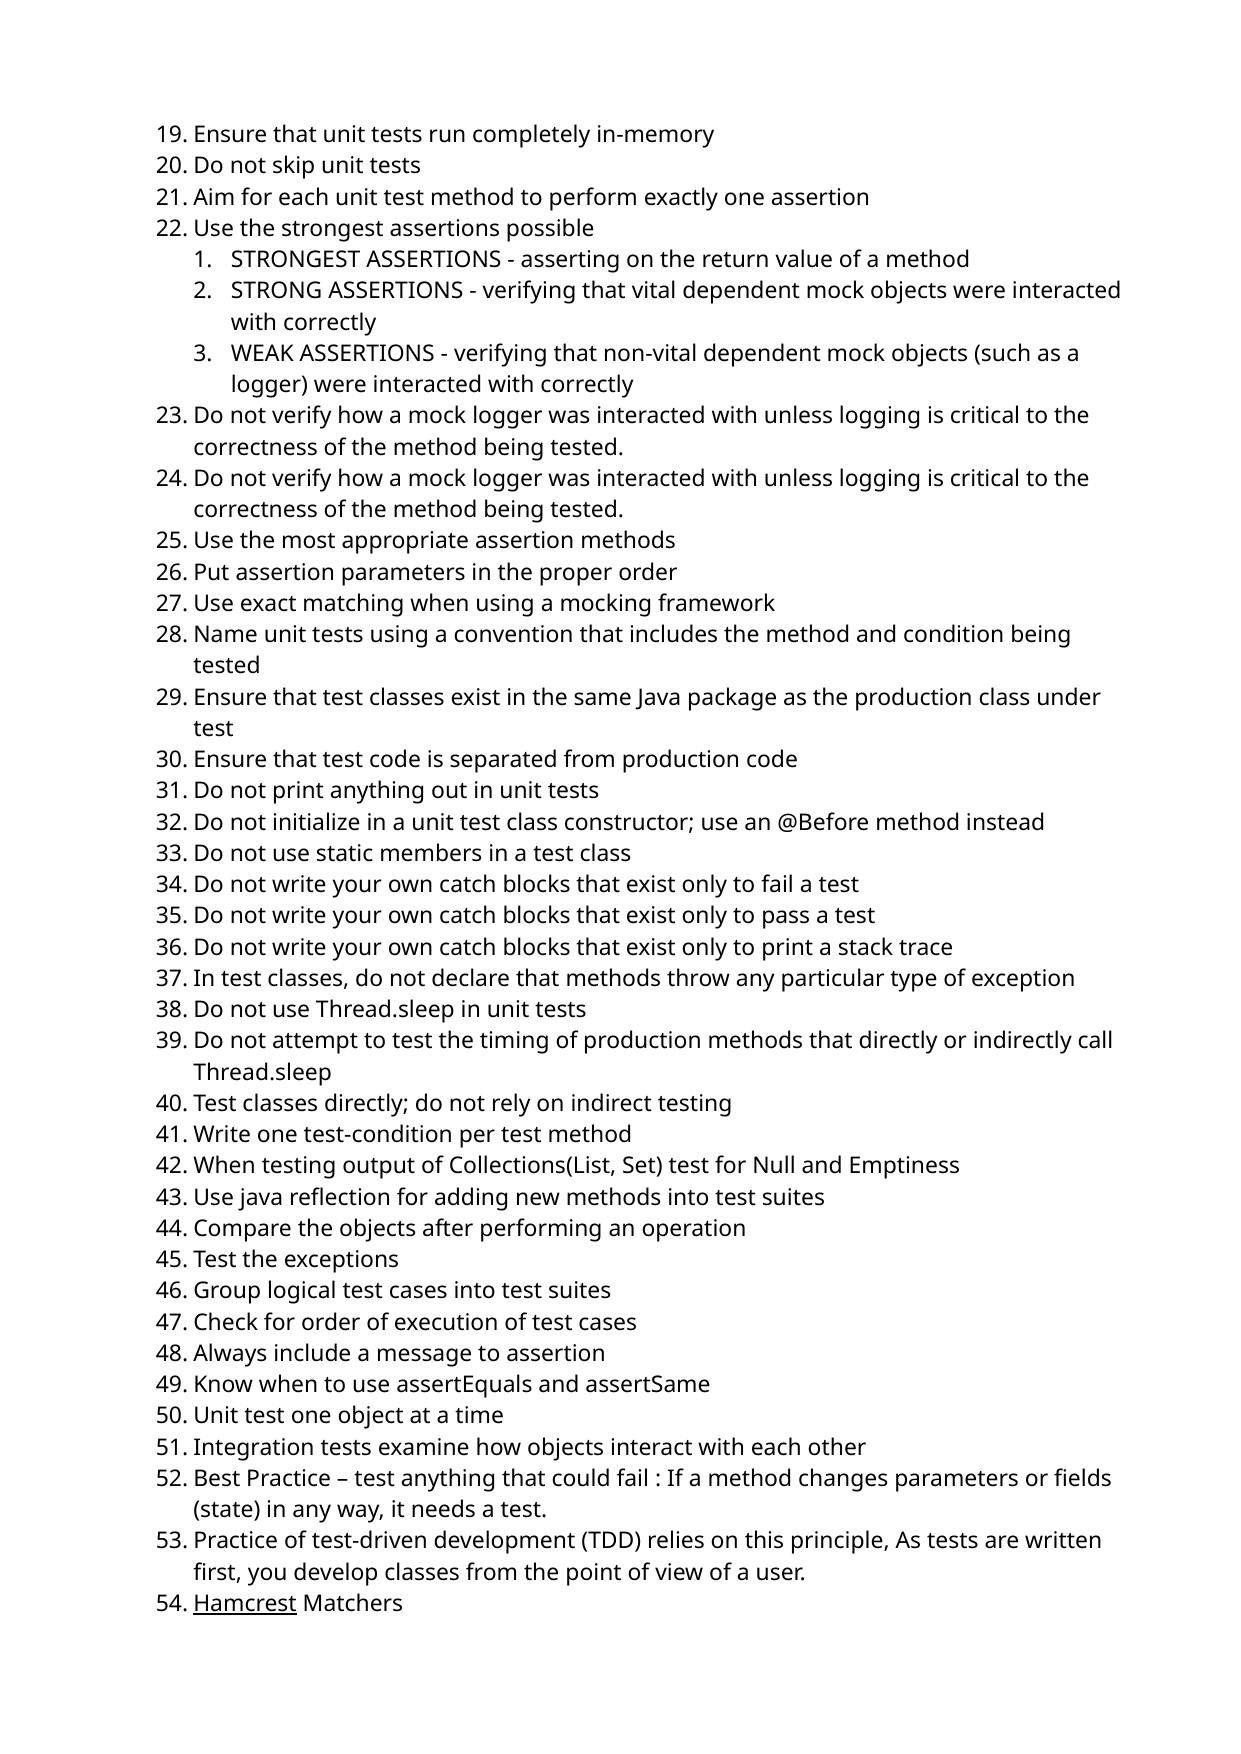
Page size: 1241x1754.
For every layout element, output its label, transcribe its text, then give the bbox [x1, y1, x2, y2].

list Do not verify how a mock logger was interacted with unless logging is critical to the correctness of the method being tested. [156, 462, 1122, 524]
list When testing output of Collections(List, Set) test for Null and Emptiness [156, 1149, 1122, 1181]
list Do not verify how a mock logger was interacted with unless logging is critical to the correctness of the method being tested. [156, 399, 1122, 462]
list Do not write your own catch blocks that exist only to print a stack trace [156, 931, 1122, 962]
list Use java reflection for adding new methods into test suites [156, 1181, 1122, 1212]
list Use the most appropriate assertion methods [156, 524, 1122, 556]
list Always include a message to assertion [156, 1337, 1122, 1368]
list Check for order of execution of test cases [156, 1306, 1122, 1337]
list Know when to use assertEquals and assertSame [156, 1368, 1122, 1399]
list STRONG ASSERTIONS - verifying that vital dependent mock objects were interacted with correctly [193, 274, 1122, 337]
list Do not write your own catch blocks that exist only to fail a test [156, 868, 1122, 899]
list Test the exceptions [156, 1243, 1122, 1274]
list WEAK ASSERTIONS - verifying that non-vital dependent mock objects (such as a logger) were interacted with correctly [193, 337, 1122, 399]
list Do not use static members in a test class [156, 837, 1122, 868]
list Unit test one object at a time [156, 1399, 1122, 1431]
list Ensure that test classes exist in the same Java package as the production class under test [156, 681, 1122, 743]
list Hamcrest Matchers [156, 1587, 1122, 1618]
list Best Practice – test anything that could fail : If a method changes parameters or fields (state) in any way, it needs a test. [156, 1462, 1122, 1524]
list Group logical test cases into test suites [156, 1274, 1122, 1306]
list STRONGEST ASSERTIONS - asserting on the return value of a method [193, 243, 1122, 274]
list Write one test-condition per test method [156, 1118, 1122, 1149]
list Put assertion parameters in the proper order [156, 556, 1122, 587]
list Integration tests examine how objects interact with each other [156, 1431, 1122, 1462]
list Practice of test-driven development (TDD) relies on this principle, As tests are written first, you develop classes from the point of view of a user. [156, 1524, 1122, 1587]
list Do not attempt to test the timing of production methods that directly or indirectly call Thread.sleep [156, 1024, 1122, 1087]
list Use exact matching when using a mocking framework [156, 587, 1122, 618]
list Use the strongest assertions possible [156, 212, 1122, 243]
list Do not skip unit tests [156, 149, 1122, 181]
list Test classes directly; do not rely on indirect testing [156, 1087, 1122, 1118]
list Ensure that unit tests run completely in-memory [156, 118, 1122, 149]
list Compare the objects after performing an operation [156, 1212, 1122, 1243]
list Do not initialize in a unit test class constructor; use an @Before method instead [156, 806, 1122, 837]
list Do not write your own catch blocks that exist only to pass a test [156, 899, 1122, 931]
list Do not use Thread.sleep in unit tests [156, 993, 1122, 1024]
list Aim for each unit test method to perform exactly one assertion [156, 181, 1122, 212]
list Ensure that test code is separated from production code [156, 743, 1122, 774]
list Do not print anything out in unit tests [156, 774, 1122, 806]
list Name unit tests using a convention that includes the method and condition being tested [156, 618, 1122, 681]
list In test classes, do not declare that methods throw any particular type of exception [156, 962, 1122, 993]
